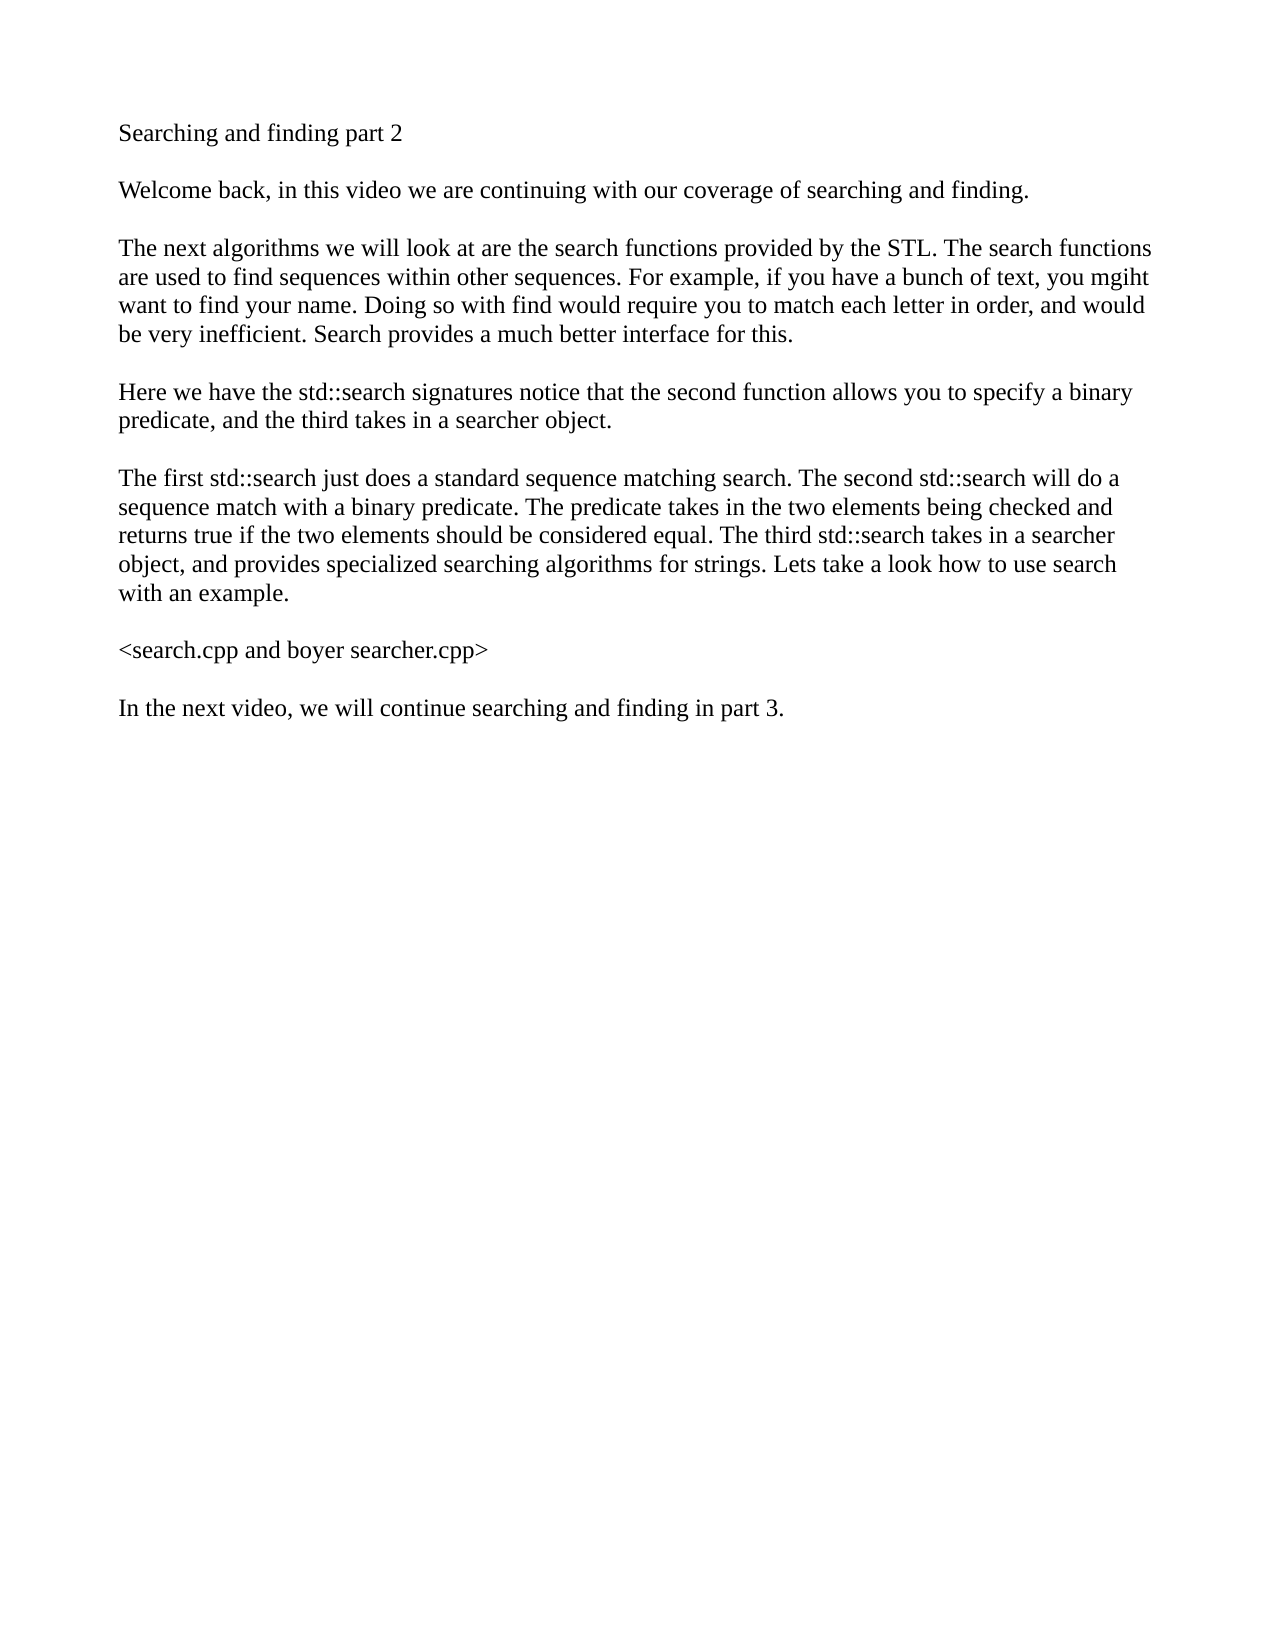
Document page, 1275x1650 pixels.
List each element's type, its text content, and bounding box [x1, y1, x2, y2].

text Searching and finding part 2 [118, 118, 1157, 147]
text <search.cpp and boyer searcher.cpp> [118, 636, 1157, 664]
text Here we have the std::search signatures notice that the second function allows you to specify a binary predicate, and the third takes in a searcher object. [118, 377, 1157, 434]
text The first std::search just does a standard sequence matching search. The second std::search will do a sequence match with a binary predicate. The predicate takes in the two elements being checked and returns true if the two elements should be considered equal. The third std::search takes in a searcher object, and provides specialized searching algorithms for strings. Lets take a look how to use search with an example. [118, 463, 1157, 607]
text In the next video, we will continue searching and finding in part 3. [118, 693, 1157, 722]
text The next algorithms we will look at are the search functions provided by the STL. The search functions are used to find sequences within other sequences. For example, if you have a bunch of text, you mgiht want to find your name. Doing so with find would require you to match each letter in order, and would be very inefficient. Search provides a much better interface for this. [118, 233, 1157, 348]
text Welcome back, in this video we are continuing with our coverage of searching and finding. [118, 176, 1157, 204]
